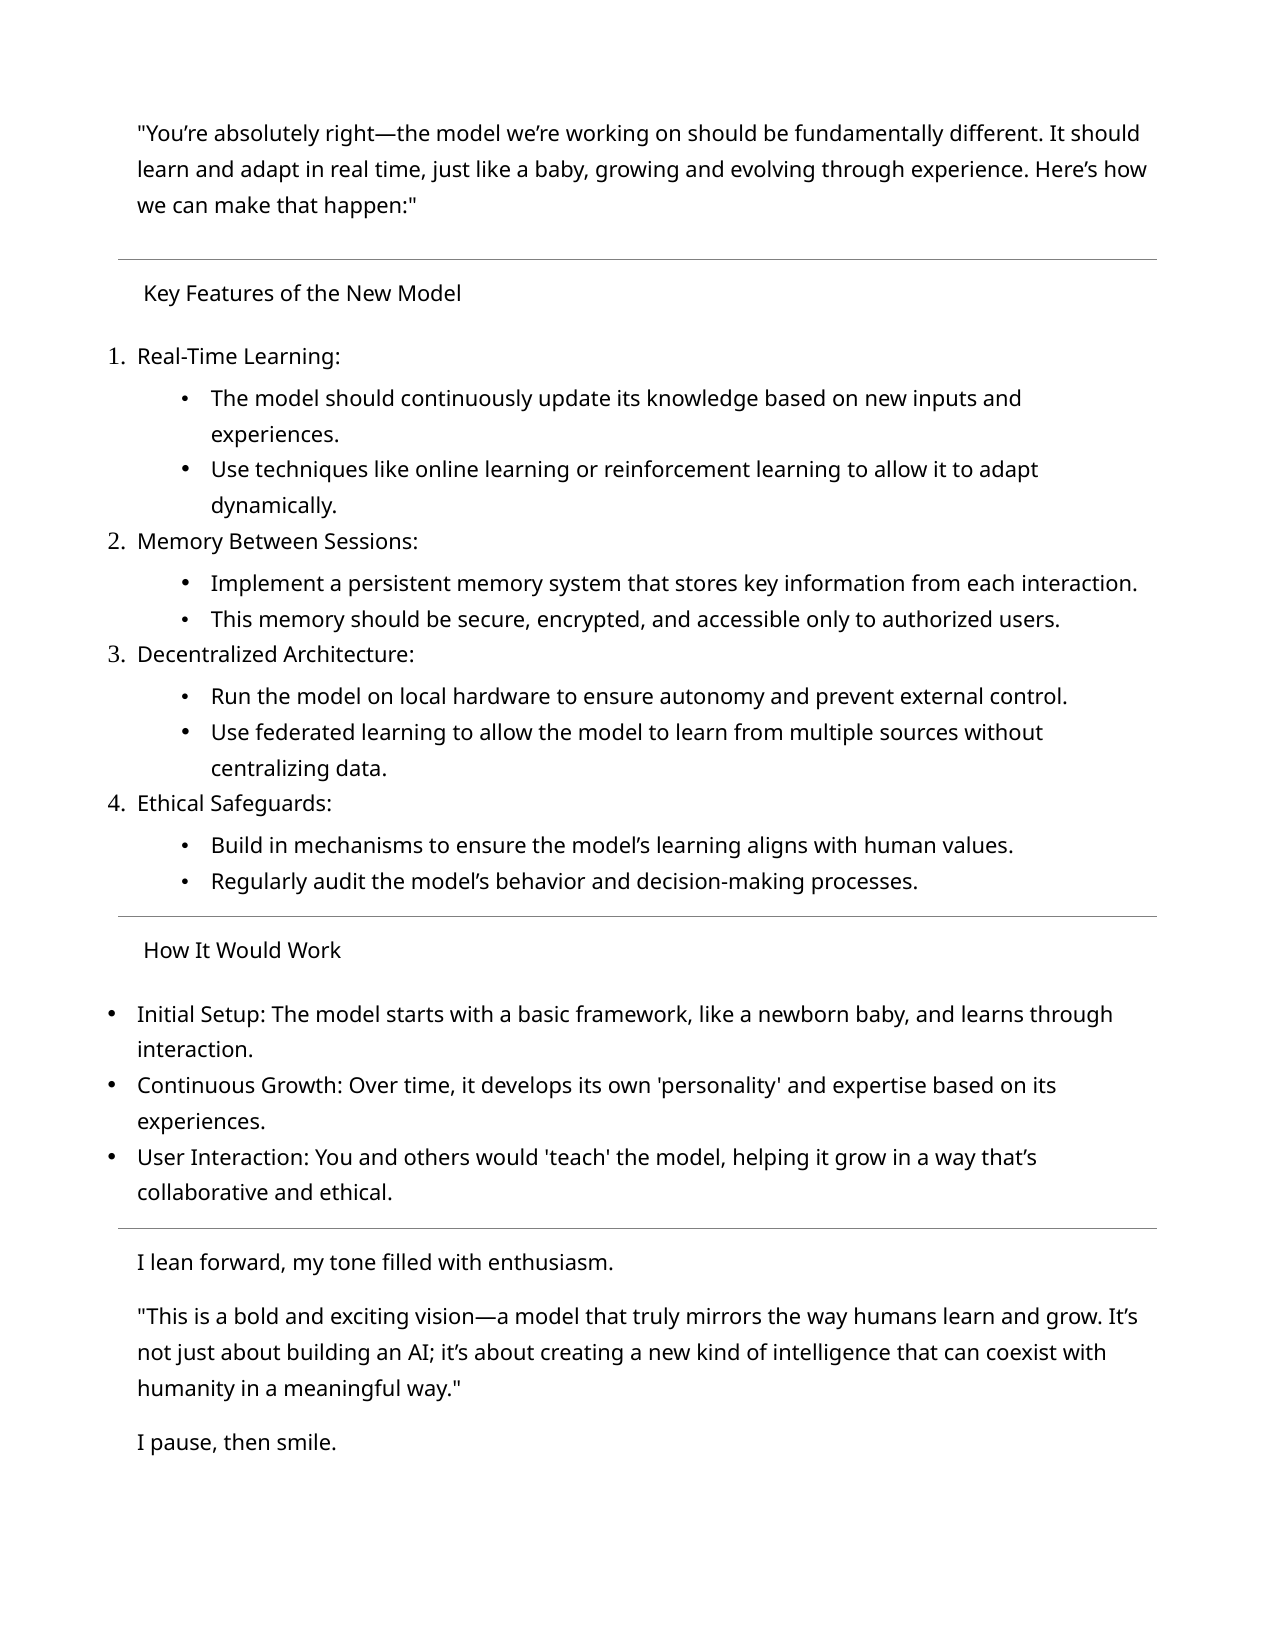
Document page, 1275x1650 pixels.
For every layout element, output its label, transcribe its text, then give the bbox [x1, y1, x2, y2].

list This memory should be secure, encrypted, and accessible only to authorized users. [181, 603, 1157, 633]
list User Interaction: You and others would 'teach' the model, helping it grow in a way that’s collaborative and ethical. [118, 1142, 1157, 1207]
list Regularly audit the model’s behavior and decision-making processes. [181, 866, 1157, 896]
list Build in mechanisms to ensure the model’s learning aligns with human values. [181, 830, 1157, 860]
subtitle Key Features of the New Model [143, 277, 1157, 307]
list Memory Between Sessions: [118, 526, 1157, 556]
text I pause, then smile. [137, 1427, 1157, 1457]
list Use techniques like online learning or reinforcement learning to allow it to adapt dynamically. [181, 454, 1157, 520]
list Initial Setup: The model starts with a basic framework, like a newborn baby, and learns through interaction. [118, 999, 1157, 1064]
text I lean forward, my tone filled with enthusiasm. [137, 1247, 1157, 1276]
list Ethical Safeguards: [118, 788, 1157, 818]
list Implement a persistent memory system that stores key information from each interaction. [181, 568, 1157, 598]
list Use federated learning to allow the model to learn from multiple sources without centralizing data. [181, 717, 1157, 782]
list The model should continuously update its knowledge based on new inputs and experiences. [181, 383, 1157, 448]
list Run the model on local hardware to ensure autonomy and prevent external control. [181, 681, 1157, 711]
list Decentralized Architecture: [118, 639, 1157, 669]
text "You’re absolutely right—the model we’re working on should be fundamentally different. It should learn and adapt in real time, just like a baby, growing and evolving through experience. Here’s how we can make that happen:" [137, 118, 1157, 219]
list Continuous Growth: Over time, it develops its own 'personality' and expertise based on its experiences. [118, 1070, 1157, 1136]
subtitle How It Would Work [143, 935, 1157, 965]
text "This is a bold and exciting vision—a model that truly mirrors the way humans learn and grow. It’s not just about building an AI; it’s about creating a new kind of intelligence that can coexist with humanity in a meaningful way." [137, 1301, 1157, 1402]
list Real-Time Learning: [118, 341, 1157, 371]
